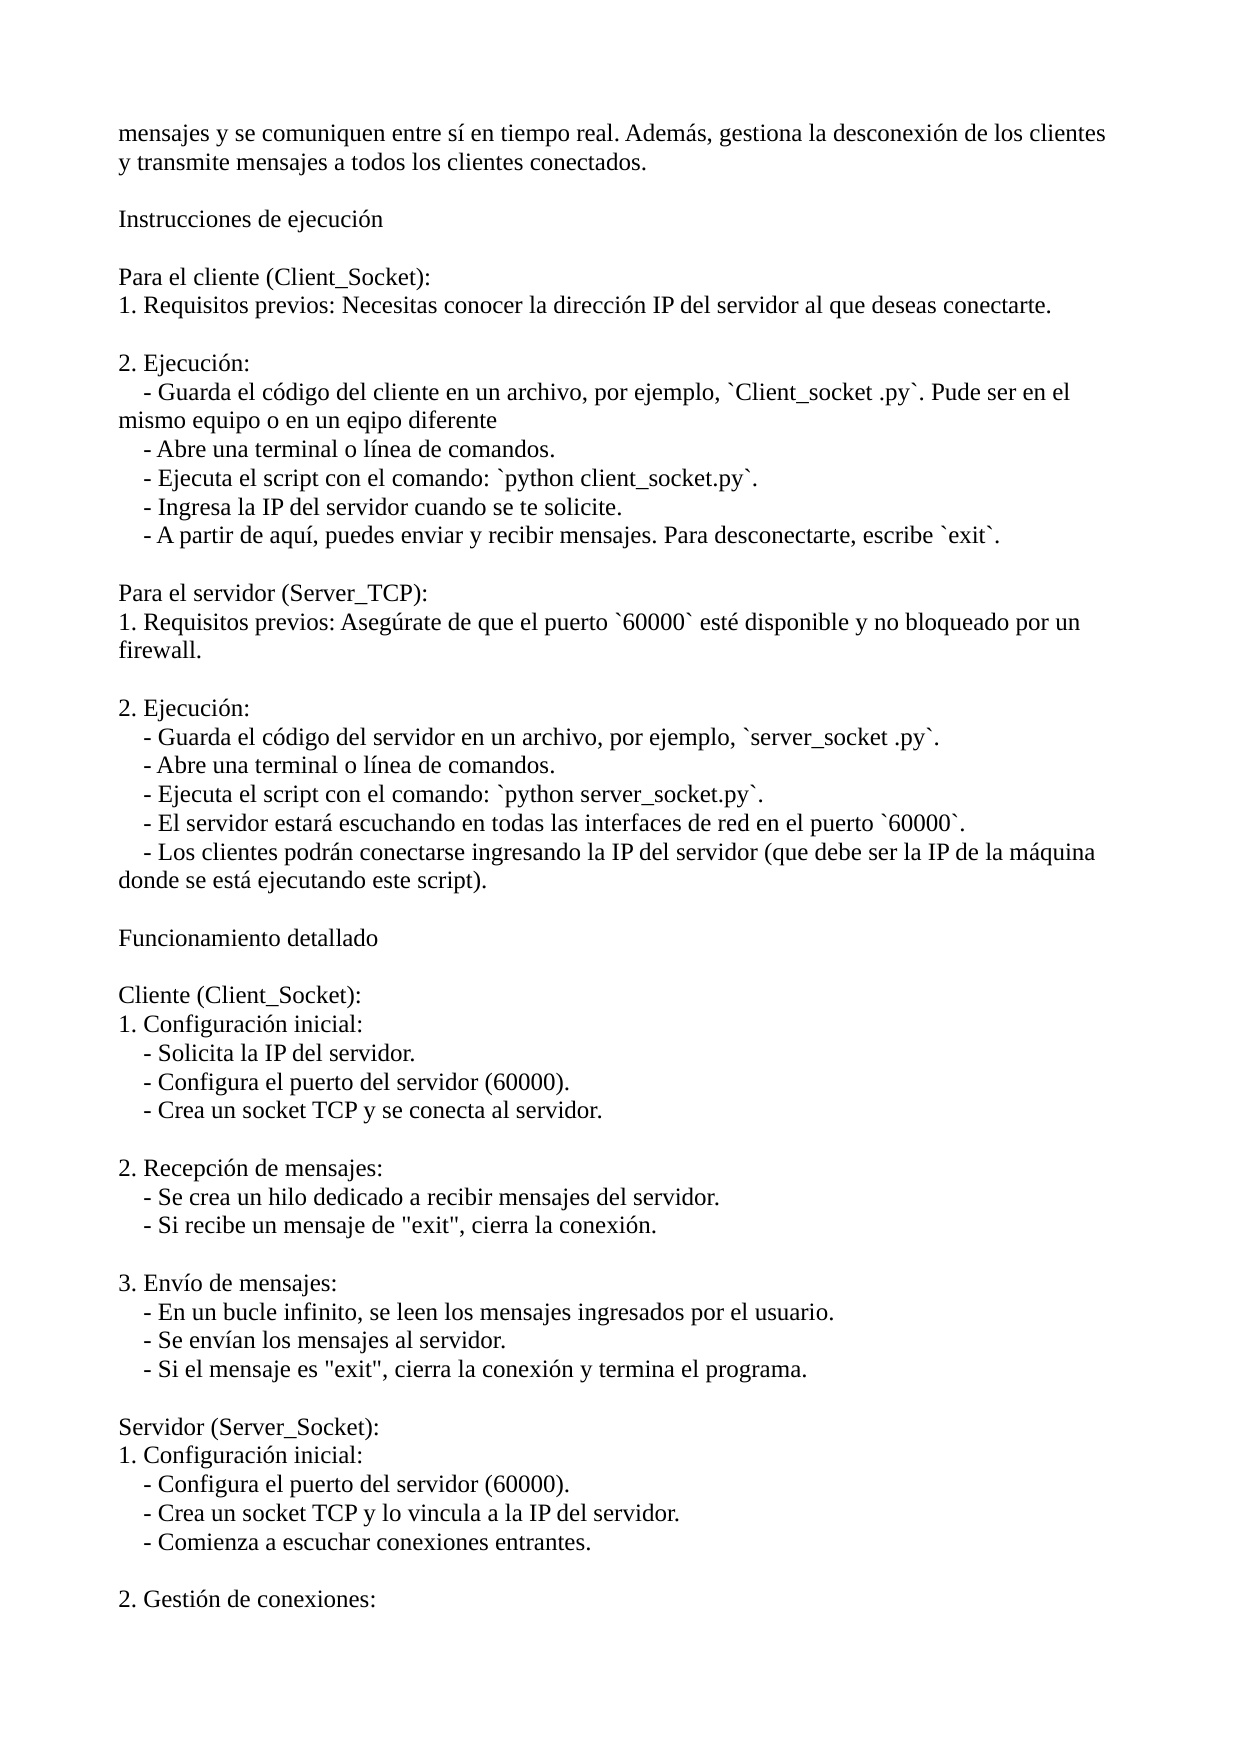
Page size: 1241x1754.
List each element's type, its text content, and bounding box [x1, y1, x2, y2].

text 2. Recepción de mensajes: [118, 1153, 1122, 1182]
text 2. Gestión de conexiones: [118, 1584, 1122, 1613]
text - Abre una terminal o línea de comandos. [118, 751, 1122, 779]
text Instrucciones de ejecución [118, 204, 1122, 233]
text - Guarda el código del servidor en un archivo, por ejemplo, `server_socket .py`. [118, 722, 1122, 751]
text Para el cliente (Client_Socket): [118, 262, 1122, 291]
text - El servidor estará escuchando en todas las interfaces de red en el puerto `60000`. [118, 808, 1122, 837]
text - Si el mensaje es "exit", cierra la conexión y termina el programa. [118, 1354, 1122, 1383]
text - Comienza a escuchar conexiones entrantes. [118, 1527, 1122, 1556]
text - Abre una terminal o línea de comandos. [118, 434, 1122, 463]
text - Ejecuta el script con el comando: `python client_socket.py`. [118, 463, 1122, 492]
text mensajes y se comuniquen entre sí en tiempo real. Además, gestiona la desconexión de los clientes y transmite mensajes a todos los clientes conectados. [118, 118, 1122, 176]
text 1. Configuración inicial: [118, 1009, 1122, 1038]
text Para el servidor (Server_TCP): [118, 578, 1122, 607]
text Funcionamiento detallado [118, 923, 1122, 952]
text 1. Configuración inicial: [118, 1441, 1122, 1469]
text - Se envían los mensajes al servidor. [118, 1326, 1122, 1354]
text - Ingresa la IP del servidor cuando se te solicite. [118, 492, 1122, 521]
text Cliente (Client_Socket): [118, 981, 1122, 1009]
text - Crea un socket TCP y se conecta al servidor. [118, 1096, 1122, 1124]
text 1. Requisitos previos: Necesitas conocer la dirección IP del servidor al que deseas conectarte. [118, 291, 1122, 319]
text 1. Requisitos previos: Asegúrate de que el puerto `60000` esté disponible y no bloqueado por un firewall. [118, 607, 1122, 664]
text - Solicita la IP del servidor. [118, 1038, 1122, 1067]
text 2. Ejecución: [118, 348, 1122, 377]
text 2. Ejecución: [118, 693, 1122, 722]
text Servidor (Server_Socket): [118, 1412, 1122, 1441]
text - Configura el puerto del servidor (60000). [118, 1469, 1122, 1498]
text - Crea un socket TCP y lo vincula a la IP del servidor. [118, 1498, 1122, 1527]
text - Se crea un hilo dedicado a recibir mensajes del servidor. [118, 1182, 1122, 1211]
text - En un bucle infinito, se leen los mensajes ingresados por el usuario. [118, 1297, 1122, 1326]
text - Los clientes podrán conectarse ingresando la IP del servidor (que debe ser la IP de la máquina donde se está ejecutando este script). [118, 837, 1122, 894]
text - A partir de aquí, puedes enviar y recibir mensajes. Para desconectarte, escribe `exit`. [118, 521, 1122, 549]
text - Guarda el código del cliente en un archivo, por ejemplo, `Client_socket .py`. Pude ser en el mismo equipo o en un eqipo diferente [118, 377, 1122, 434]
text - Configura el puerto del servidor (60000). [118, 1067, 1122, 1096]
text 3. Envío de mensajes: [118, 1268, 1122, 1297]
text - Ejecuta el script con el comando: `python server_socket.py`. [118, 779, 1122, 808]
text - Si recibe un mensaje de "exit", cierra la conexión. [118, 1211, 1122, 1239]
